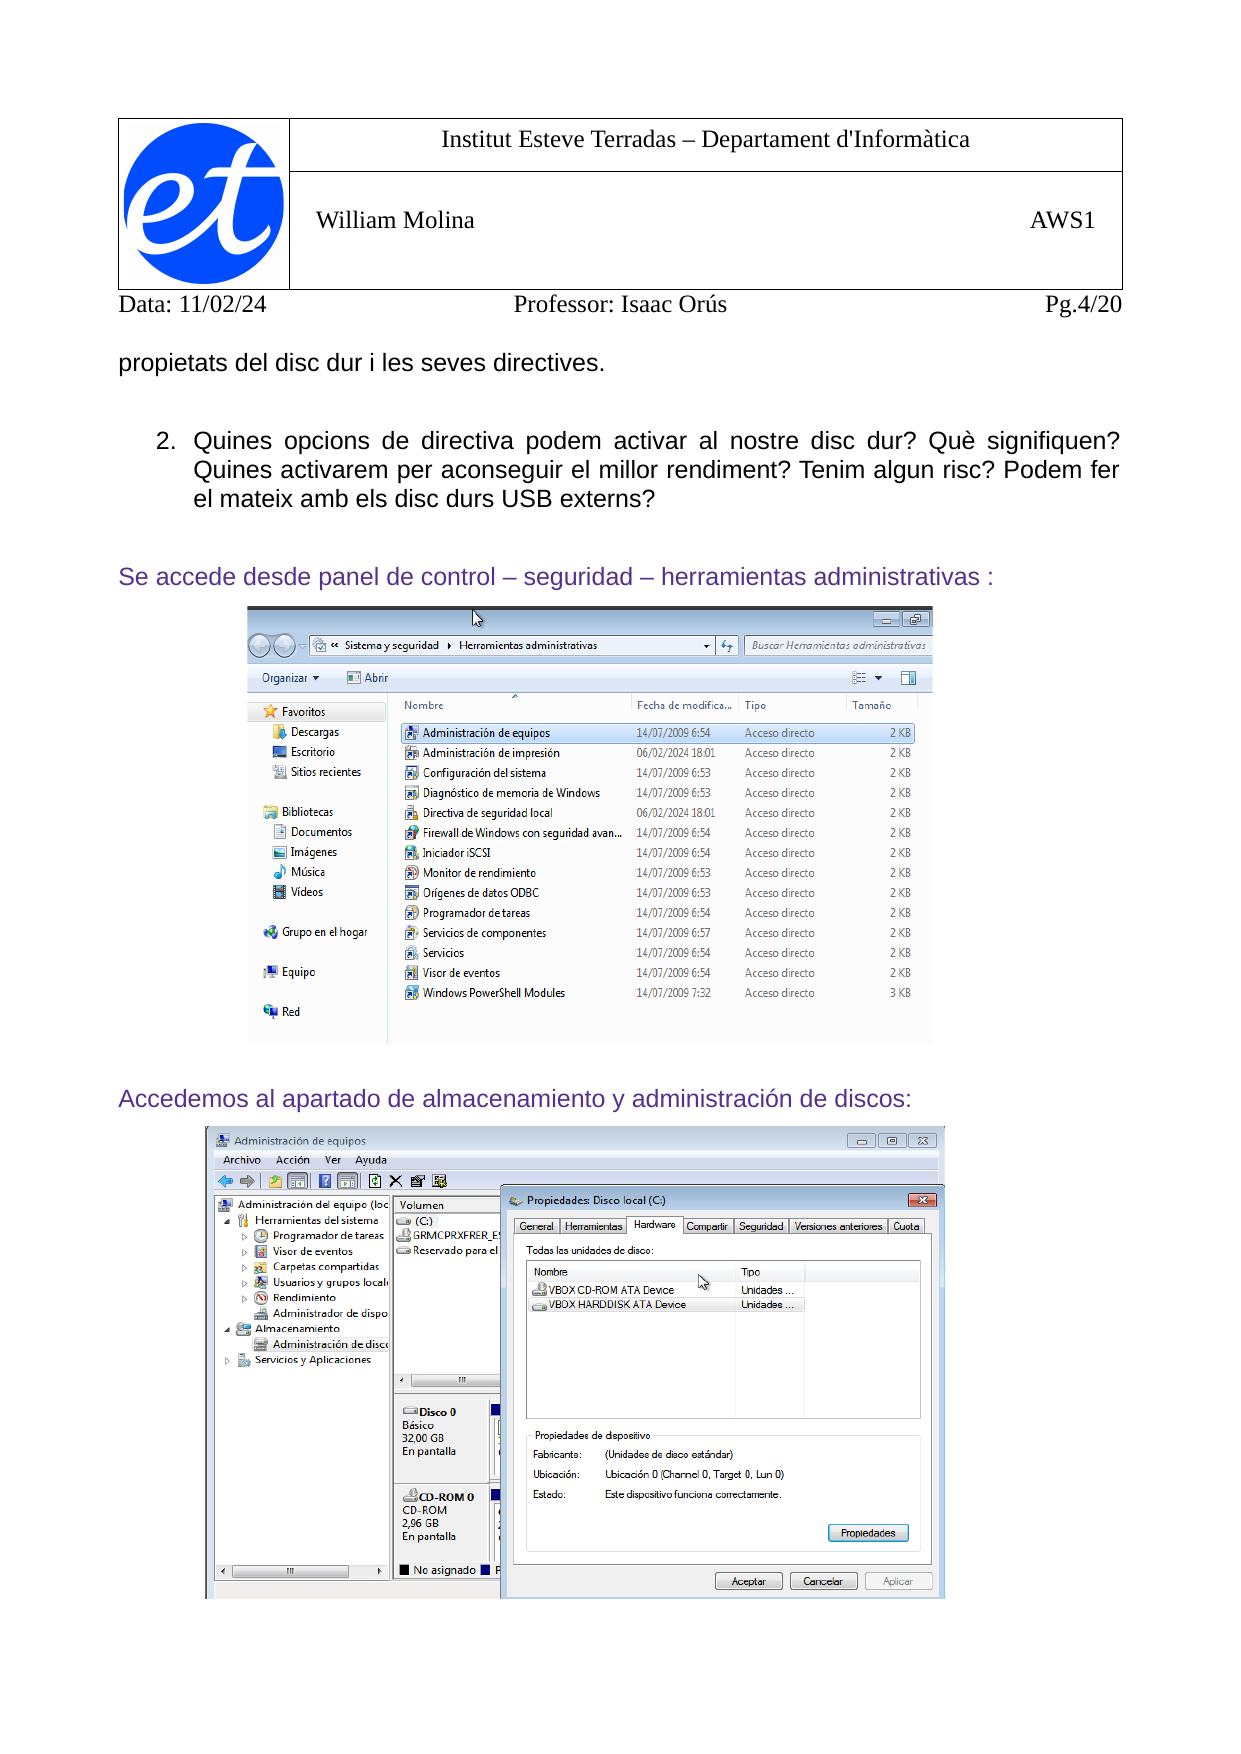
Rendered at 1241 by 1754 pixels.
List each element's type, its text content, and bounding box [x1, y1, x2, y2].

text Se accede desde panel de control – seguridad – herramientas administrativas : [118, 562, 1122, 591]
picture [247, 606, 933, 1045]
text propietats del disc dur i les seves directives. [118, 348, 1122, 376]
picture [205, 1126, 945, 1599]
picture [123, 123, 284, 284]
text Accedemos al apartado de almacenamiento y administración de discos: [118, 1084, 1122, 1113]
list Quines opcions de directiva podem activar al nostre disc dur? Què signifiquen? Quines activarem per aconseguir el millor rendiment? Tenim algun risc? Podem fer el mateix amb els disc durs USB externs? [156, 426, 1122, 512]
